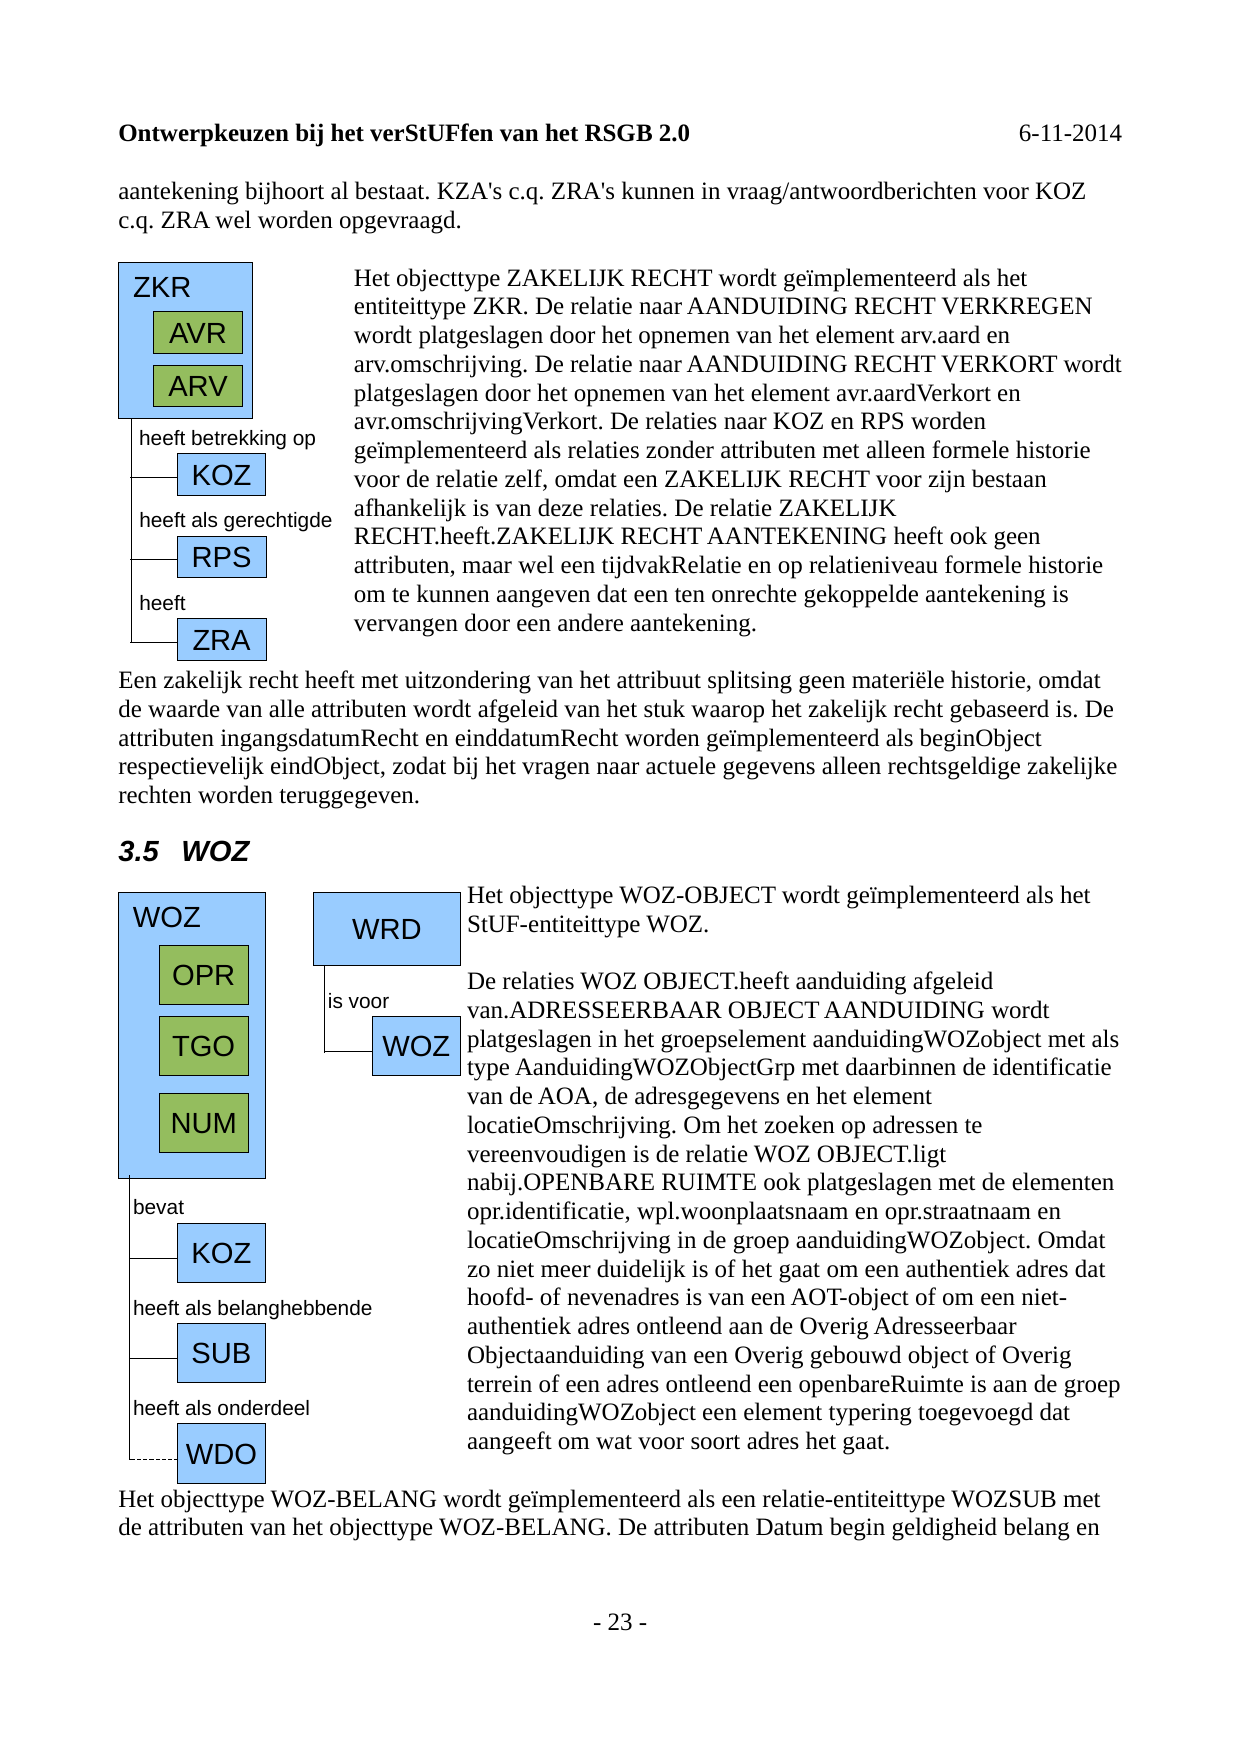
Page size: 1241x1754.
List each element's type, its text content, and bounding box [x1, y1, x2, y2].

text Het objecttype WOZ-BELANG wordt geïmplementeerd als een relatie-entiteittype WOZSUB met de attributen van het objecttype WOZ-BELANG. De attributen Datum begin geldigheid belang en [118, 1484, 1122, 1541]
subtitle WOZ [118, 834, 1122, 867]
text Het objecttype ZAKELIJK RECHT wordt geïmplementeerd als het entiteittype ZKR. De relatie naar AANDUIDING RECHT VERKREGEN wordt platgeslagen door het opnemen van het element arv.aard en arv.omschrijving. De relatie naar AANDUIDING RECHT VERKORT wordt platgeslagen door het opnemen van het element avr.aardVerkort en avr.omschrijvingVerkort. De relaties naar KOZ en RPS worden geïmplementeerd als relaties zonder attributen met alleen formele historie voor de relatie zelf, omdat een ZAKELIJK RECHT voor zijn bestaan afhankelijk is van deze relaties. De relatie ZAKELIJK RECHT.heeft.ZAKELIJK RECHT AANTEKENING heeft ook geen attributen, maar wel een tijdvakRelatie en op relatieniveau formele historie om te kunnen aangeven dat een ten onrechte gekoppelde aantekening is vervangen door een andere aantekening. [132, 263, 1122, 636]
text De relaties WOZ OBJECT.heeft aanduiding afgeleid van.ADRESSEERBAAR OBJECT AANDUIDING wordt platgeslagen in het groepselement aanduidingWOZobject met als type AanduidingWOZObjectGrp met daarbinnen de identificatie van de AOA, de adresgegevens en het element locatieOmschrijving. Om het zoeken op adressen te vereenvoudigen is de relatie WOZ OBJECT.ligt nabij.OPENBARE RUIMTE ook platgeslagen met de elementen opr.identificatie, wpl.woonplaatsnaam en opr.straatnaam en locatieOmschrijving in de groep aanduidingWOZobject. Omdat zo niet meer duidelijk is of het gaat om een authentiek adres dat hoofd- of nevenadres is van een AOT-object of om een niet-authentiek adres ontleend aan de Overig Adresseerbaar Objectaanduiding van een Overig gebouwd object of Overig terrein of een adres ontleend een openbareRuimte is aan de groep aanduidingWOZobject een element typering toegevoegd dat aangeeft om wat voor soort adres het gaat. [130, 966, 1122, 1455]
text Het objecttype WOZ-OBJECT wordt geïmplementeerd als het StUF-entiteittype WOZ. [118, 880, 1122, 937]
text De objecttypen KADASTRALE ONROERENDE ZAAK AANTEKENING en ZAKELIJK RECHT AANTEKENING worden geïmplementeerd als de entiteittypen KZA respectievelijk ZRA. Omdat de gegevens binnen KZA en ZRA altijd worden afgeleid van het (onveranderlijke) stuk waarop de aantekening gebaseerd is, heeft alleen het attribuut brondocument materiële historie. Op de relaties naar KOZ en RPS wordt geen tijdvakRelatie opgenomen, omdat deze relaties bestaan vanaf het moment van ontstaan van het KZA-object. KZA's c.q. ZRA's dienen bij een KOZ c.q. een ZRA te worden toegevoegd/verwijderd door middel van kennisgevingen voor KZA c.q. ZRA. Voorwaarde is wel dat de KOZ respectieveliek ZKR waar de aantekening bijhoort al bestaat. KZA's c.q. ZRA's kunnen in vraag/antwoordberichten voor KOZ c.q. ZRA wel worden opgevraagd. [118, 176, 1122, 234]
text Een zakelijk recht heeft met uitzondering van het attribuut splitsing geen materiële historie, omdat de waarde van alle attributen wordt afgeleid van het stuk waarop het zakelijk recht gebaseerd is. De attributen ingangsdatumRecht en einddatumRecht worden geïmplementeerd als beginObject respectievelijk eindObject, zodat bij het vragen naar actuele gegevens alleen rechtsgeldige zakelijke rechten worden teruggegeven. [118, 665, 1122, 809]
